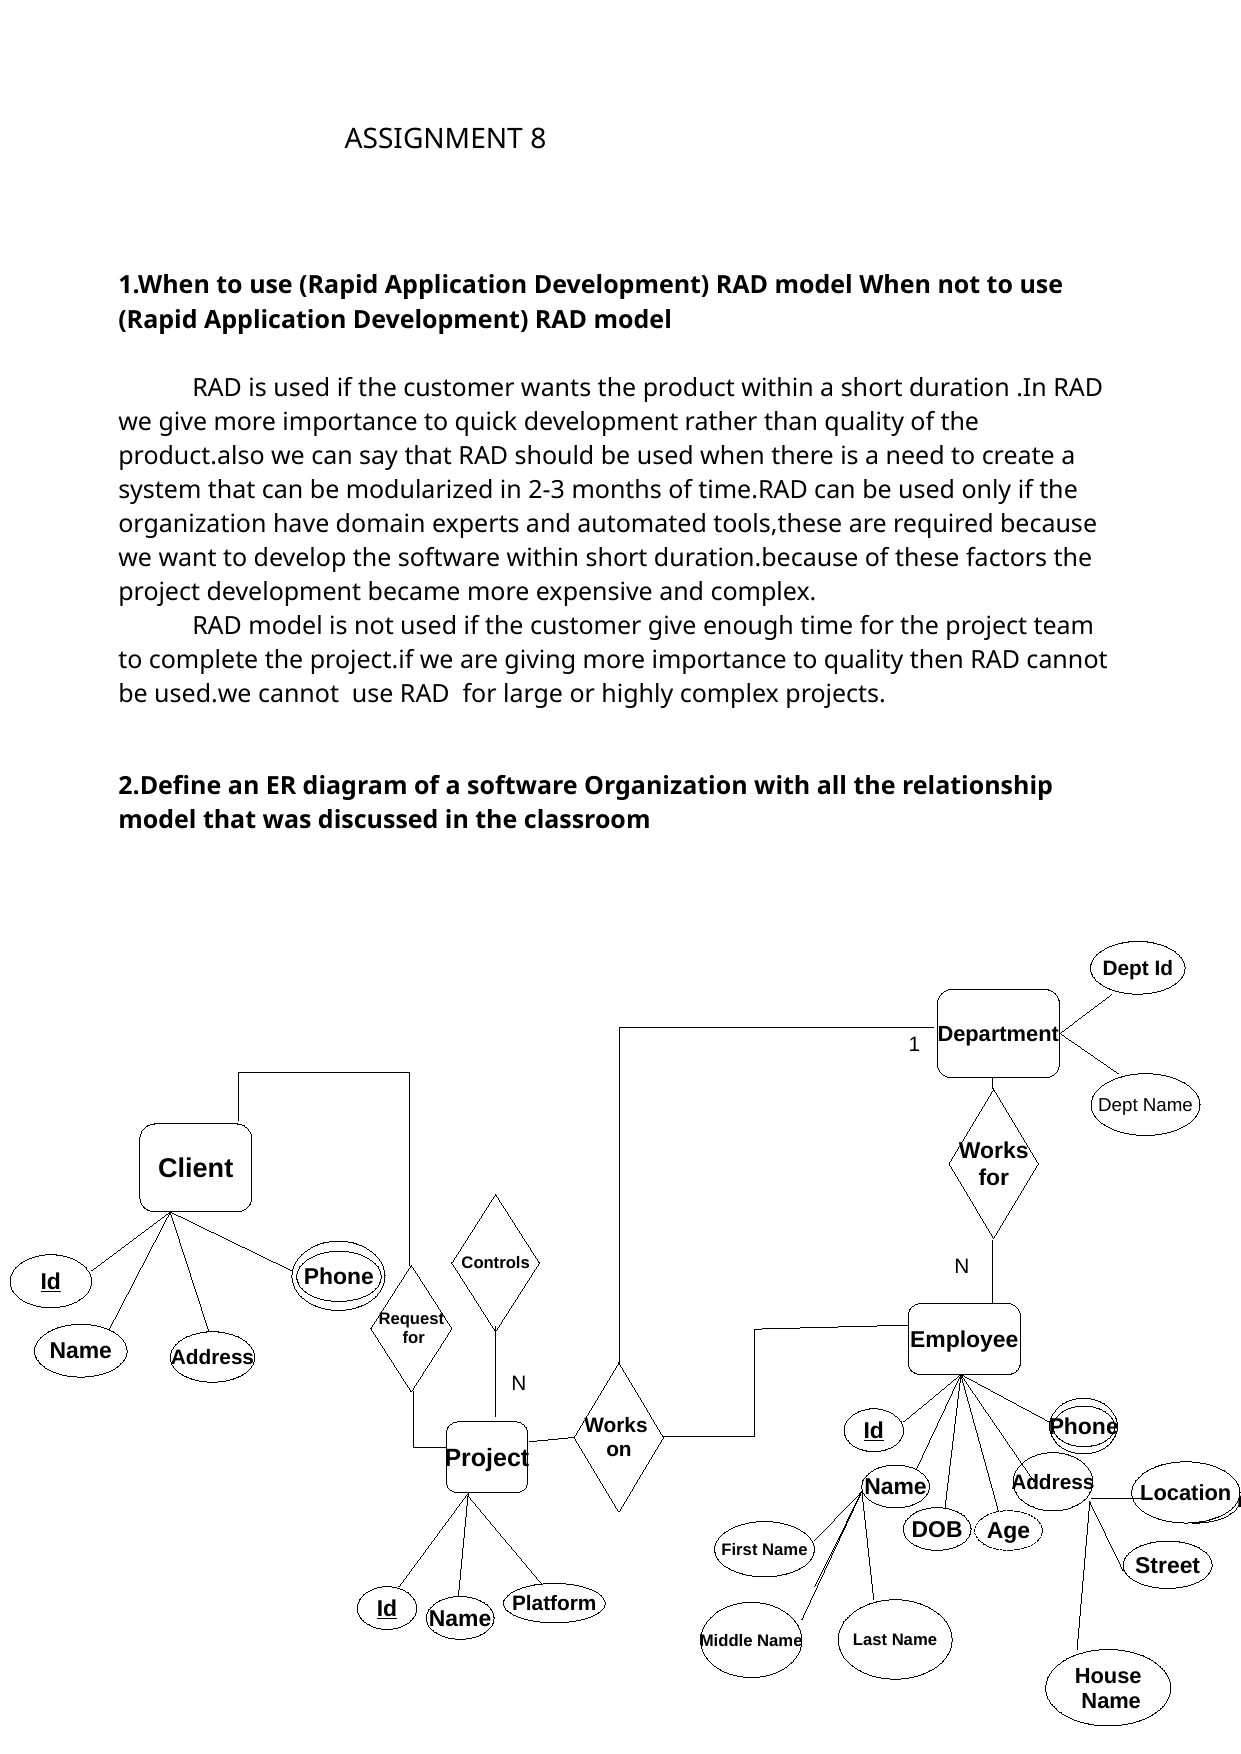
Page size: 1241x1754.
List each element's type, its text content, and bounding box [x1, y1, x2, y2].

text 2.Define an ER diagram of a software Organization with all the relationship model that was discussed in the classroom [118, 767, 1122, 836]
text 1.When to use (Rapid Application Development) RAD model When not to use (Rapid Application Development) RAD model [118, 267, 1122, 335]
text RAD is used if the customer wants the product within a short duration .In RAD we give more importance to quick development rather than quality of the product.also we can say that RAD should be used when there is a need to create a system that can be modularized in 2-3 months of time.RAD can be used only if the organization have domain experts and automated tools,these are required because we want to develop the software within short duration.because of these factors the project development became more expensive and complex. [118, 369, 1122, 608]
text ASSIGNMENT 8 [118, 118, 1122, 156]
text RAD model is not used if the customer give enough time for the project team to complete the project.if we are giving more importance to quality then RAD cannot be used.we cannot use RAD for large or highly complex projects. [118, 608, 1122, 710]
